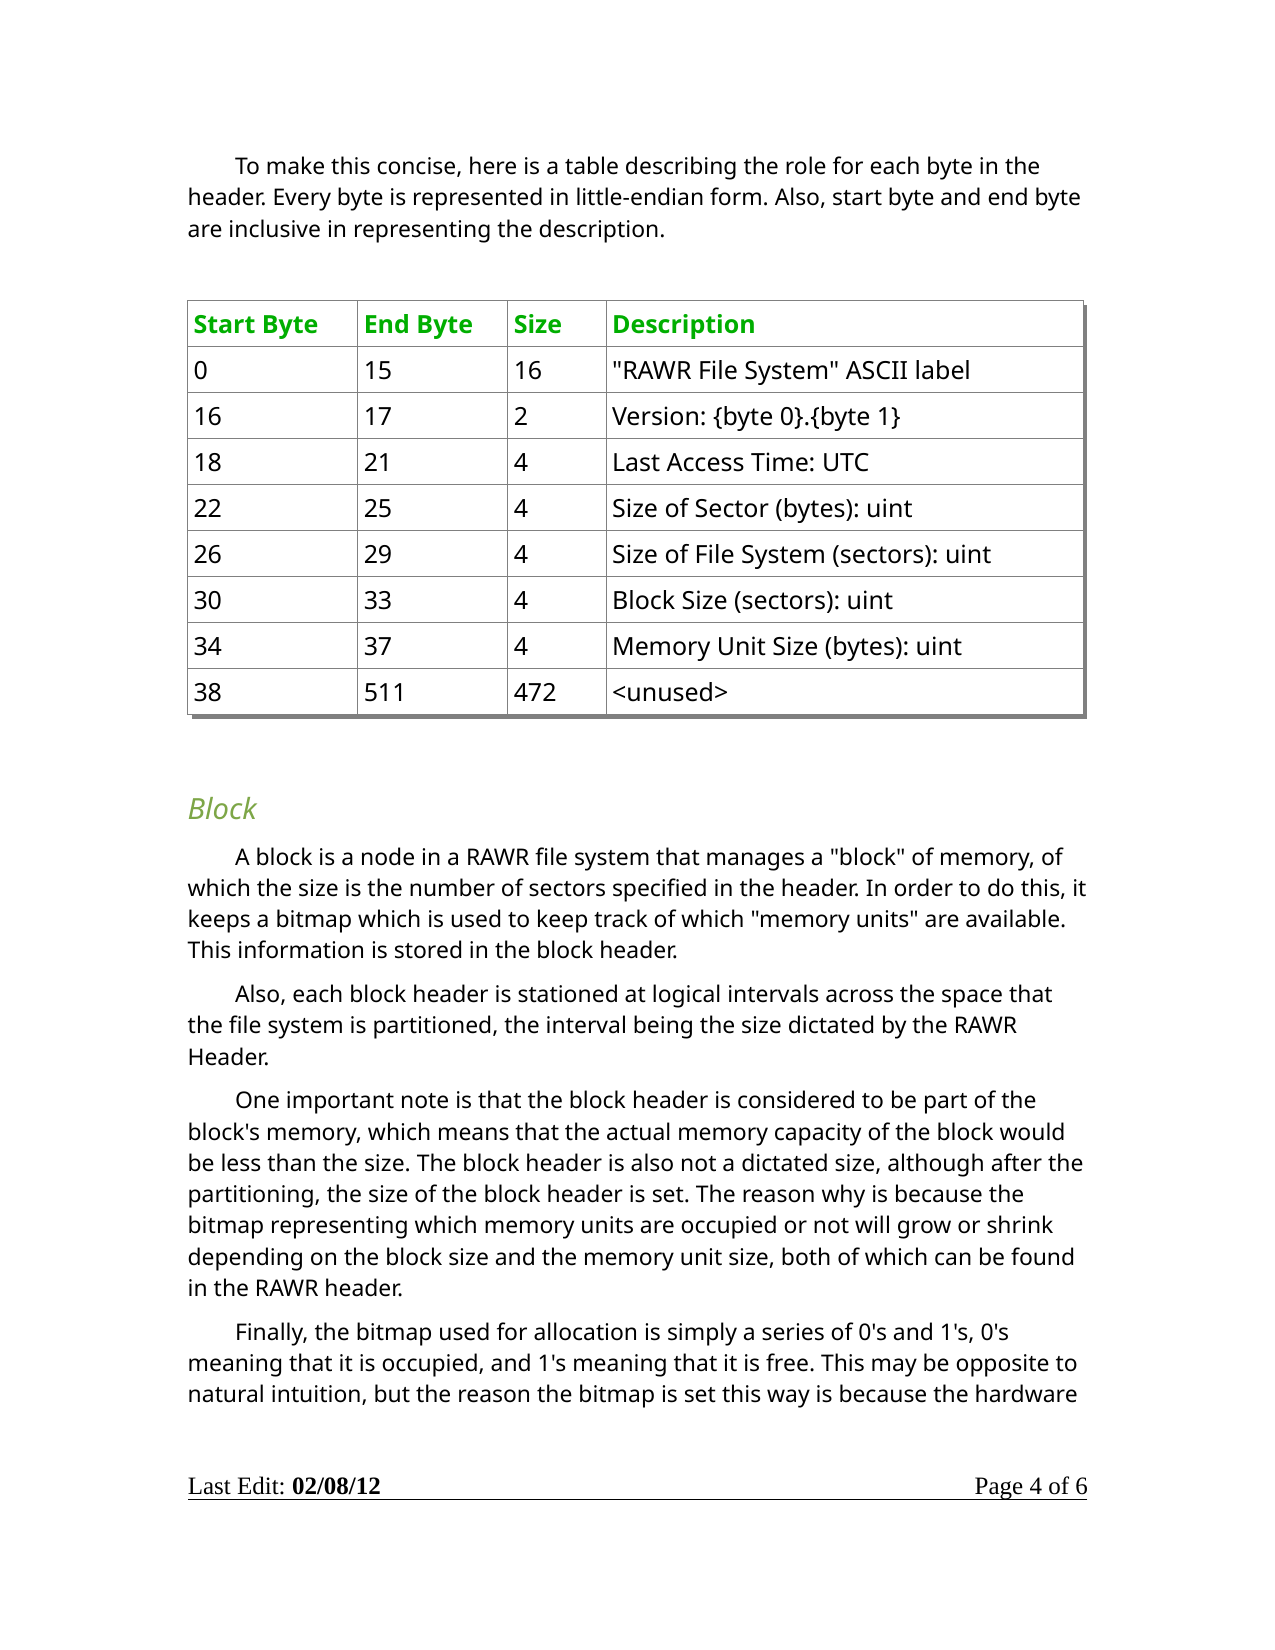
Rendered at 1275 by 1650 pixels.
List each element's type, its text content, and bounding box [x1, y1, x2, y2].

table_cell 34 [188, 623, 357, 668]
table_header End Byte [358, 301, 507, 346]
subtitle Block [187, 788, 1087, 828]
table_cell 4 [508, 531, 606, 576]
table_header Size [508, 301, 606, 346]
text One important note is that the block header is considered to be part of the block's memory, which means that the actual memory capacity of the block would be less than the size. The block header is also not a dictated size, although after the partitioning, the size of the block header is set. The reason why is because the bitmap representing which memory units are occupied or not will grow or shrink depending on the block size and the memory unit size, both of which can be found in the RAWR header. [187, 1084, 1087, 1303]
table_cell 472 [508, 669, 606, 714]
table_cell 26 [188, 531, 357, 576]
table_cell 33 [358, 577, 507, 622]
table_header Start Byte [188, 301, 357, 346]
table_cell 4 [508, 623, 606, 668]
table_cell Last Access Time: UTC [607, 439, 1083, 484]
text A block is a node in a RAWR file system that manages a "block" of memory, of which the size is the number of sectors specified in the header. In order to do this, it keeps a bitmap which is used to keep track of which "memory units" are available. This information is stored in the block header. [187, 841, 1087, 966]
table_cell 25 [358, 485, 507, 530]
table_header Description [607, 301, 1083, 346]
table_cell "RAWR File System" ASCII label [607, 347, 1083, 392]
table_cell Block Size (sectors): uint [607, 577, 1083, 622]
table_cell Size of File System (sectors): uint [607, 531, 1083, 576]
table_cell 29 [358, 531, 507, 576]
table_cell 0 [188, 347, 357, 392]
table_cell 4 [508, 439, 606, 484]
table_cell 22 [188, 485, 357, 530]
table_cell Version: {byte 0}.{byte 1} [607, 393, 1083, 438]
table_cell Memory Unit Size (bytes): uint [607, 623, 1083, 668]
table_cell 511 [358, 669, 507, 714]
table_cell 21 [358, 439, 507, 484]
table_cell 4 [508, 577, 606, 622]
table_cell 18 [188, 439, 357, 484]
text Finally, the bitmap used for allocation is simply a series of 0's and 1's, 0's meaning that it is occupied, and 1's meaning that it is free. This may be opposite to natural intuition, but the reason the bitmap is set this way is because the hardware [187, 1316, 1087, 1409]
table_cell 30 [188, 577, 357, 622]
text To make this concise, here is a table describing the role for each byte in the header. Every byte is represented in little-endian form. Also, start byte and end byte are inclusive in representing the description. [187, 150, 1087, 244]
table_cell 16 [508, 347, 606, 392]
table_cell 15 [358, 347, 507, 392]
table_cell <unused> [607, 669, 1083, 714]
table_cell Size of Sector (bytes): uint [607, 485, 1083, 530]
table_cell 38 [188, 669, 357, 714]
text Also, each block header is stationed at logical intervals across the space that the file system is partitioned, the interval being the size dictated by the RAWR Header. [187, 978, 1087, 1072]
table_cell 2 [508, 393, 606, 438]
table_cell 37 [358, 623, 507, 668]
table_cell 16 [188, 393, 357, 438]
table_cell 17 [358, 393, 507, 438]
table_cell 4 [508, 485, 606, 530]
